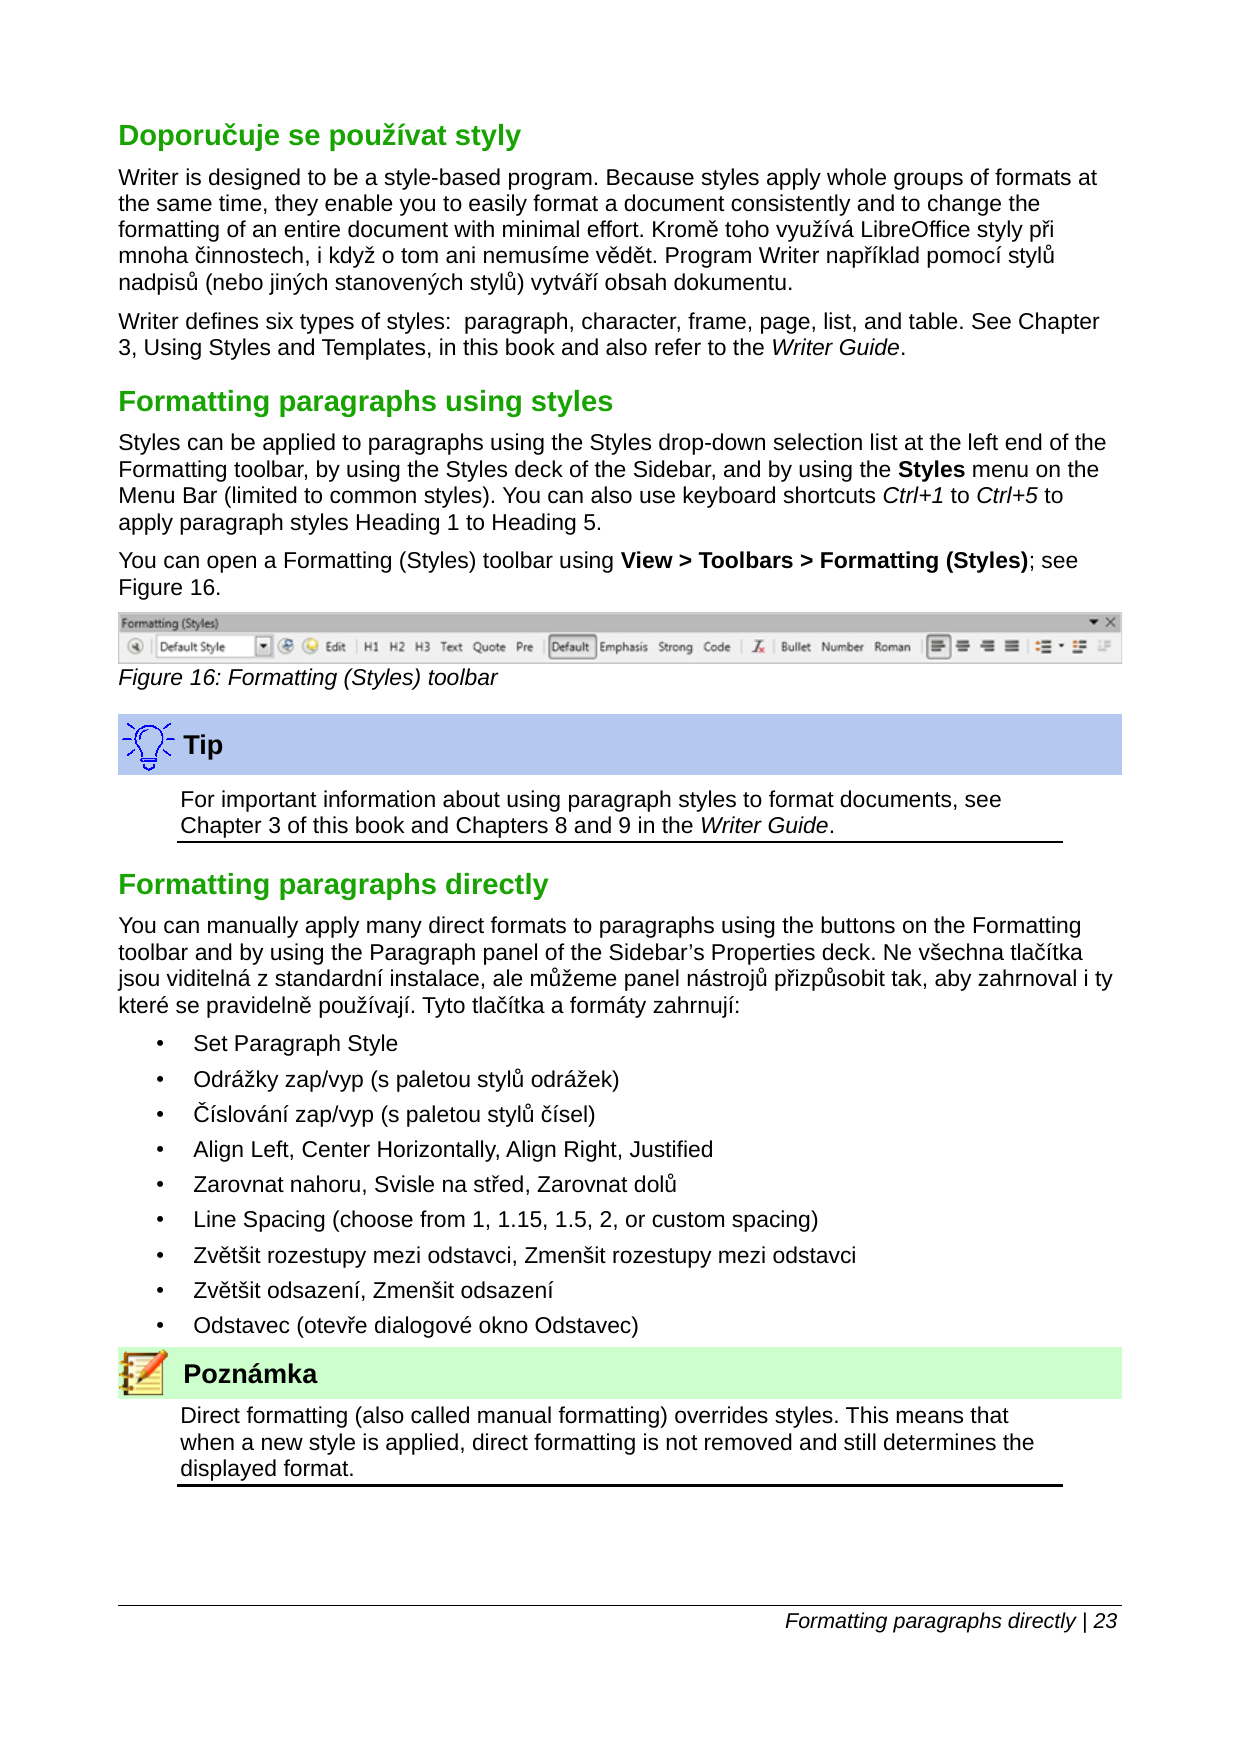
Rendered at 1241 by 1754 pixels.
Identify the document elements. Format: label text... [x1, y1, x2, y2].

subtitle Formatting paragraphs using styles [118, 384, 1122, 418]
list Set Paragraph Style [156, 1030, 1122, 1057]
text Styles can be applied to paragraphs using the Styles drop-down selection list at the left end of the Formatting toolbar, by using the Styles deck of the Sidebar, and by using the Styles menu on the Menu Bar (limited to common styles). You can also use keyboard shortcuts Ctrl+1 to Ctrl+5 to apply paragraph styles Heading 1 to Heading 5. [118, 429, 1122, 535]
list Odstavec (otevře dialogové okno Odstavec) [156, 1312, 1122, 1338]
list Zarovnat nahoru, Svisle na střed, Zarovnat dolů [156, 1171, 1122, 1198]
text Direct formatting (also called manual formatting) overrides styles. This means that when a new style is applied, direct formatting is not removed and still determines the displayed format. [177, 1399, 1063, 1484]
subtitle Poznámka [118, 1347, 1122, 1399]
text You can open a Formatting (Styles) toolbar using View > Toolbars > Formatting (Styles); see Figure 16. [118, 547, 1122, 600]
list Zvětšit odsazení, Zmenšit odsazení [156, 1277, 1122, 1303]
picture [119, 1348, 170, 1399]
picture [119, 715, 179, 775]
text Writer is designed to be a style-based program. Because styles apply whole groups of formats at the same time, they enable you to easily format a document consistently and to change the formatting of an entire document with minimal effort. Kromě toho využívá LibreOffice styly při mnoha činnostech, i když o tom ani nemusíme vědět. Program Writer například pomocí stylů nadpisů (nebo jiných stanovených stylů) vytváří obsah dokumentu. [118, 163, 1122, 295]
list Align Left, Center Horizontally, Align Right, Justified [156, 1136, 1122, 1162]
picture [118, 612, 1123, 664]
subtitle Doporučuje se používat styly [118, 118, 1122, 152]
list Line Spacing (choose from 1, 1.15, 1.5, 2, or custom spacing) [156, 1206, 1122, 1233]
text For important information about using paragraph styles to format documents, see Chapter 3 of this book and Chapters 8 and 9 in the Writer Guide. [177, 783, 1063, 841]
subtitle Tip [118, 714, 1122, 775]
subtitle Formatting paragraphs directly [118, 867, 1122, 901]
list Odrážky zap/vyp (s paletou stylů odrážek) [156, 1066, 1122, 1092]
text Figure 16: Formatting (Styles) toolbar [118, 664, 1122, 690]
text You can manually apply many direct formats to paragraphs using the buttons on the Formatting toolbar and by using the Paragraph panel of the Sidebar’s Properties deck. Ne všechna tlačítka jsou viditelná z standardní instalace, ale můžeme panel nástrojů přizpůsobit tak, aby zahrnoval i ty které se pravidelně používají. Tyto tlačítka a formáty zahrnují: [118, 912, 1122, 1018]
list Číslování zap/vyp (s paletou stylů čísel) [156, 1101, 1122, 1127]
text Writer defines six types of styles: paragraph, character, frame, page, list, and table. See Chapter 3, Using Styles and Templates, in this book and also refer to the Writer Guide. [118, 308, 1122, 360]
list Zvětšit rozestupy mezi odstavci, Zmenšit rozestupy mezi odstavci [156, 1242, 1122, 1268]
